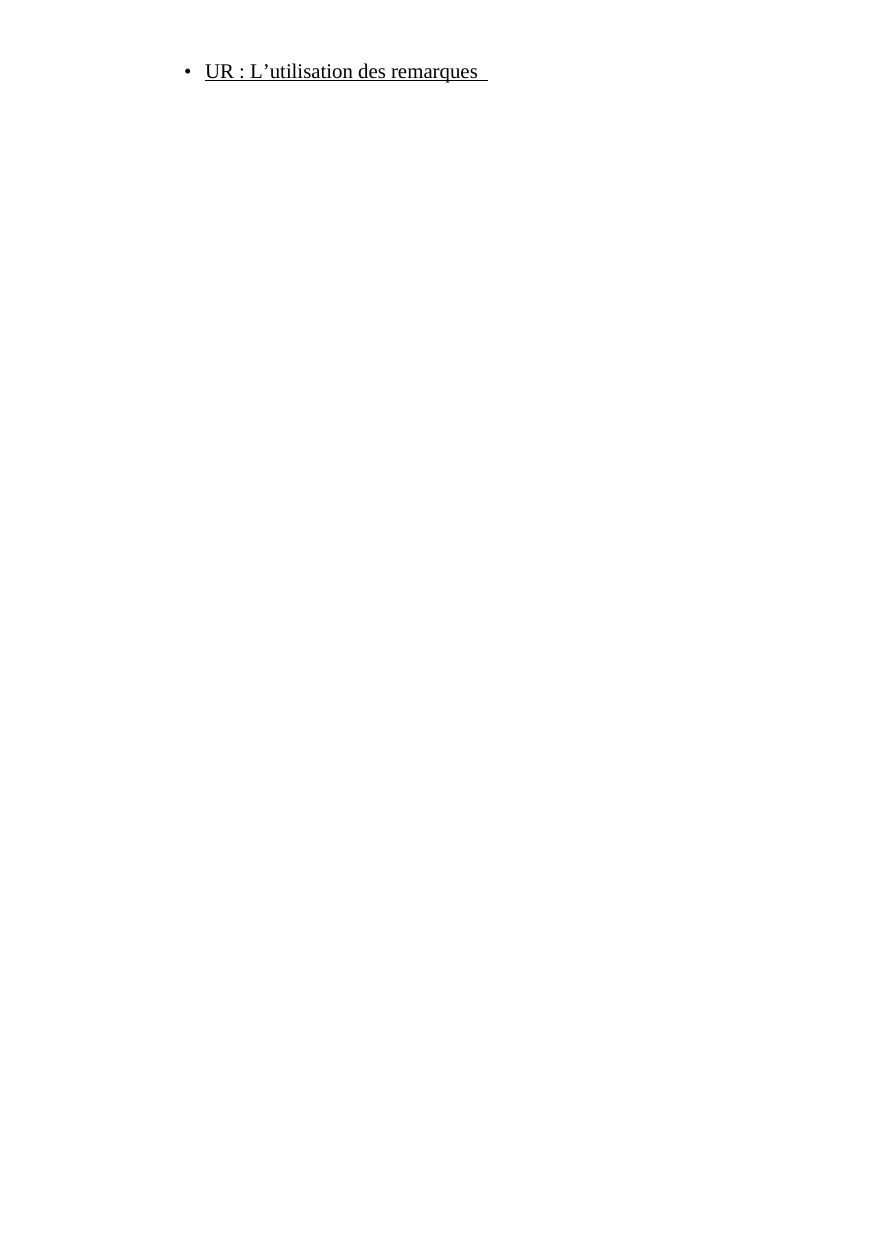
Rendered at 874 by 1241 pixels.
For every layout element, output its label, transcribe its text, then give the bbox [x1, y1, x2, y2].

list UR : L’utilisation des remarques [184, 59, 815, 83]
